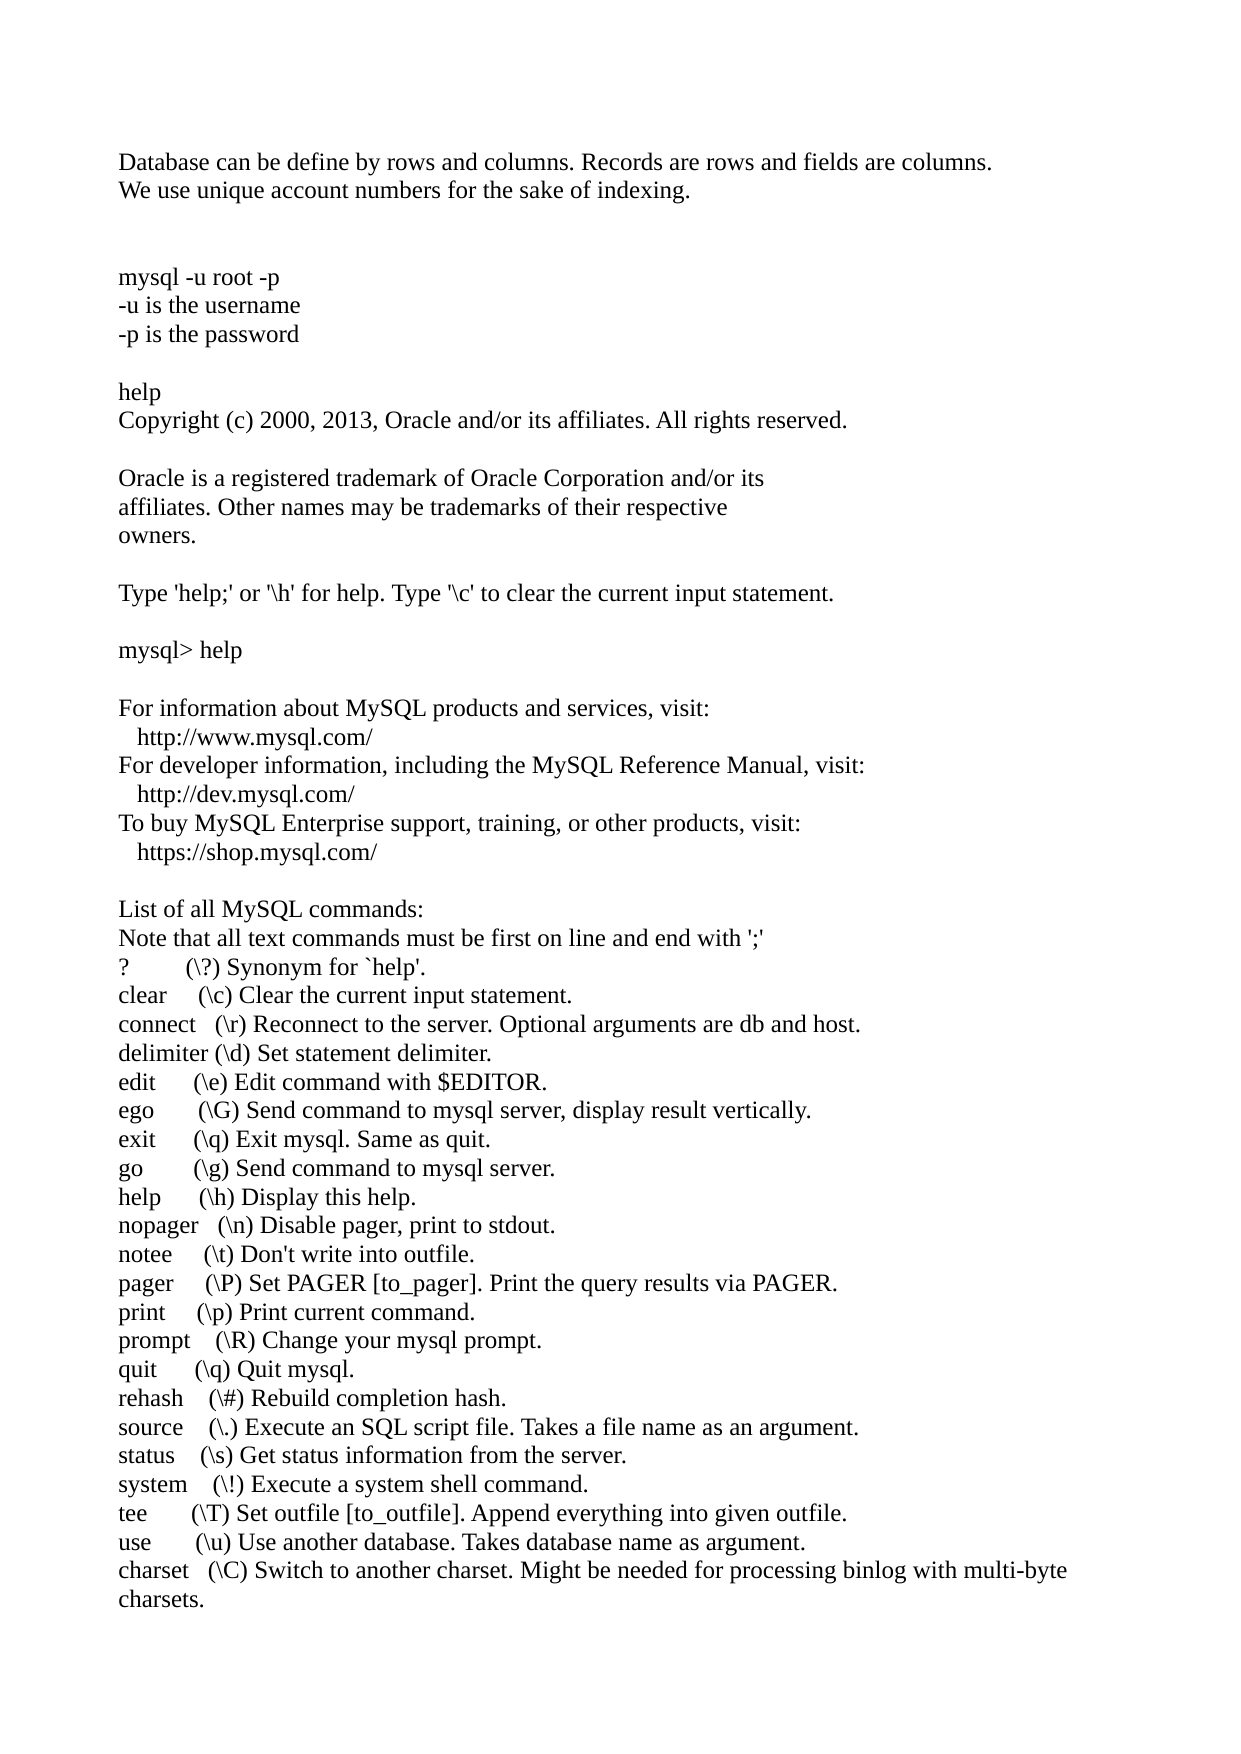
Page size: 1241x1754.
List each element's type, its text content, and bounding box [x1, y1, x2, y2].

text Type 'help;' or '\h' for help. Type '\c' to clear the current input statement. [118, 578, 1122, 607]
text -p is the password [118, 319, 1122, 348]
text print (\p) Print current command. [118, 1297, 1122, 1326]
text owners. [118, 521, 1122, 549]
text clear (\c) Clear the current input statement. [118, 981, 1122, 1009]
text Oracle is a registered trademark of Oracle Corporation and/or its [118, 463, 1122, 492]
text -u is the username [118, 291, 1122, 319]
text notee (\t) Don't write into outfile. [118, 1239, 1122, 1268]
text mysql -u root -p [118, 262, 1122, 291]
text go (\g) Send command to mysql server. [118, 1153, 1122, 1182]
text charset (\C) Switch to another charset. Might be needed for processing binlog with multi-byte charsets. [118, 1556, 1122, 1613]
text affiliates. Other names may be trademarks of their respective [118, 492, 1122, 521]
text We use unique account numbers for the sake of indexing. [118, 176, 1122, 204]
text status (\s) Get status information from the server. [118, 1441, 1122, 1469]
text To buy MySQL Enterprise support, training, or other products, visit: [118, 808, 1122, 837]
text pager (\P) Set PAGER [to_pager]. Print the query results via PAGER. [118, 1268, 1122, 1297]
text edit (\e) Edit command with $EDITOR. [118, 1067, 1122, 1096]
text Note that all text commands must be first on line and end with ';' [118, 923, 1122, 952]
text Copyright (c) 2000, 2013, Oracle and/or its affiliates. All rights reserved. [118, 406, 1122, 434]
text http://dev.mysql.com/ [118, 779, 1122, 808]
text delimiter (\d) Set statement delimiter. [118, 1038, 1122, 1067]
text tee (\T) Set outfile [to_outfile]. Append everything into given outfile. [118, 1498, 1122, 1527]
text For developer information, including the MySQL Reference Manual, visit: [118, 751, 1122, 779]
text http://www.mysql.com/ [118, 722, 1122, 751]
text prompt (\R) Change your mysql prompt. [118, 1326, 1122, 1354]
text source (\.) Execute an SQL script file. Takes a file name as an argument. [118, 1412, 1122, 1441]
text nopager (\n) Disable pager, print to stdout. [118, 1211, 1122, 1239]
text List of all MySQL commands: [118, 894, 1122, 923]
text https://shop.mysql.com/ [118, 837, 1122, 866]
text system (\!) Execute a system shell command. [118, 1469, 1122, 1498]
text mysql> help [118, 636, 1122, 664]
text For information about MySQL products and services, visit: [118, 693, 1122, 722]
text exit (\q) Exit mysql. Same as quit. [118, 1124, 1122, 1153]
text rehash (\#) Rebuild completion hash. [118, 1383, 1122, 1412]
text ego (\G) Send command to mysql server, display result vertically. [118, 1096, 1122, 1124]
text help (\h) Display this help. [118, 1182, 1122, 1211]
text Database can be define by rows and columns. Records are rows and fields are columns. [118, 147, 1122, 176]
text connect (\r) Reconnect to the server. Optional arguments are db and host. [118, 1009, 1122, 1038]
text ? (\?) Synonym for `help'. [118, 952, 1122, 981]
text quit (\q) Quit mysql. [118, 1354, 1122, 1383]
text help [118, 377, 1122, 406]
text use (\u) Use another database. Takes database name as argument. [118, 1527, 1122, 1556]
